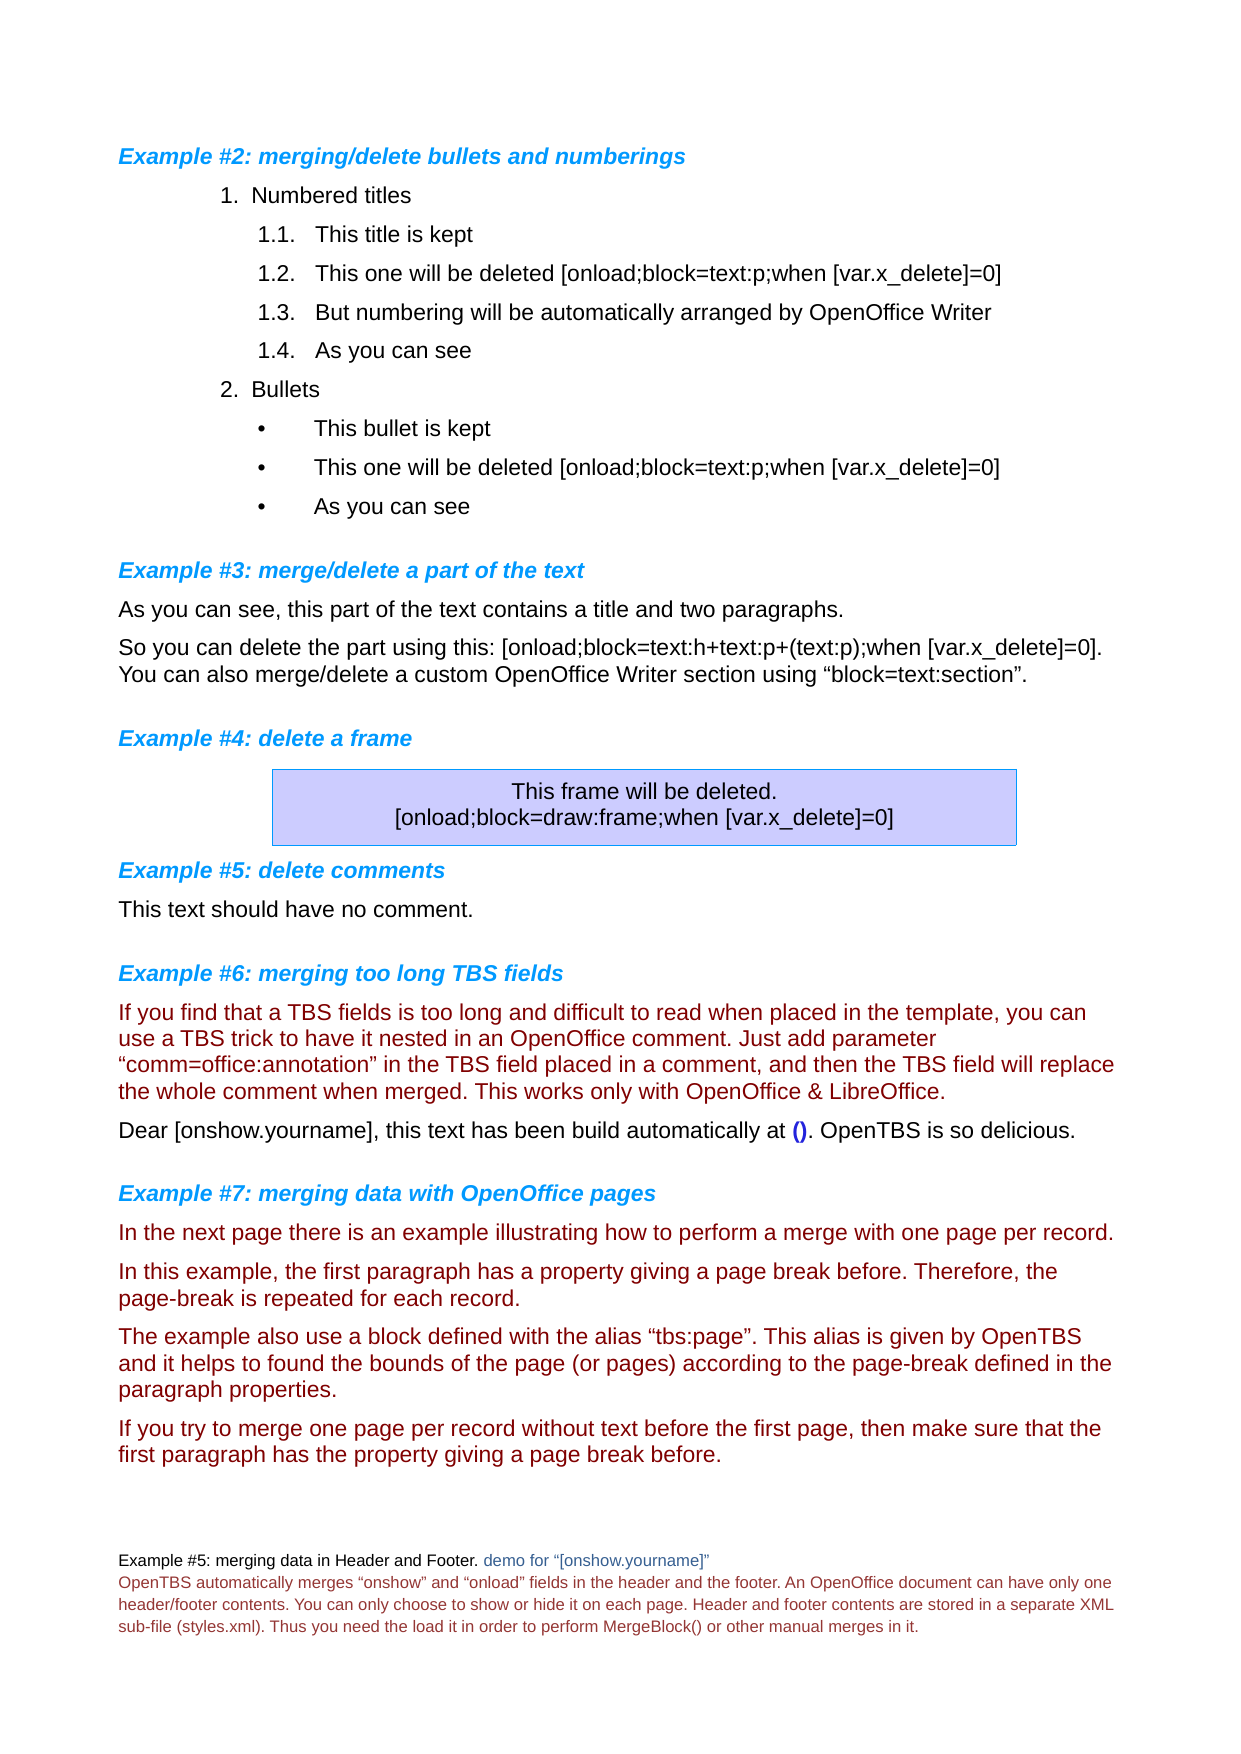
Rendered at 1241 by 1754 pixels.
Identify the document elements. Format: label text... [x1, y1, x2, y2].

text The example also use a block defined with the alias “tbs:page”. This alias is given by OpenTBS and it helps to found the bounds of the page (or pages) according to the page-break defined in the paragraph properties. [118, 1323, 1122, 1402]
subtitle Example #6: merging too long TBS fields [118, 960, 1122, 986]
subtitle Example #5: delete comments [118, 788, 1122, 883]
text • As you can see [257, 493, 1122, 519]
text As you can see, this part of the text contains a title and two paragraphs. [118, 596, 1122, 622]
text This frame will be deleted. [onload;block=draw:frame;when [var.x_delete]=0] [281, 778, 1007, 830]
subtitle Example #7: merging data with OpenOffice pages [118, 1180, 1122, 1207]
text This text should have no comment. [118, 896, 1122, 922]
subtitle Example #4: delete a frame [118, 724, 1122, 751]
text So you can delete the part using this: [onload;block=text:h+text:p+(text:p);when [var.x_delete]=0]. You can also merge/delete a custom OpenOffice Writer section using “block=text:section”. [118, 634, 1122, 687]
list This one will be deleted [onload;block=text:p;when [var.x_delete]=0] [251, 260, 1122, 286]
list As you can see [251, 337, 1122, 364]
text In the next page there is an example illustrating how to perform a merge with one page per record. [118, 1219, 1122, 1246]
list Numbered titles [213, 182, 1122, 208]
text Dear [onshow.yourname], this text has been build automatically at (). OpenTBS is so delicious. [118, 1117, 1122, 1143]
text If you find that a TBS fields is too long and difficult to read when placed in the template, you can use a TBS trick to have it nested in an OpenOffice comment. Just add parameter “comm=office:annotation” in the TBS field placed in a comment, and then the TBS field will replace the whole comment when merged. This works only with OpenOffice & LibreOffice. [118, 999, 1122, 1104]
list Bullets [213, 376, 1122, 403]
list But numbering will be automatically arranged by OpenOffice Writer [251, 298, 1122, 325]
text In this example, the first paragraph has a property giving a page break before. Therefore, the page-break is repeated for each record. [118, 1258, 1122, 1311]
text • This bullet is kept [257, 415, 1122, 441]
subtitle Example #2: merging/delete bullets and numberings [118, 143, 1122, 169]
text If you try to merge one page per record without text before the first page, then make sure that the first paragraph has the property giving a page break before. [118, 1415, 1122, 1468]
list This title is kept [251, 221, 1122, 247]
text • This one will be deleted [onload;block=text:p;when [var.x_delete]=0] [257, 454, 1122, 480]
subtitle Example #3: merge/delete a part of the text [118, 557, 1122, 583]
